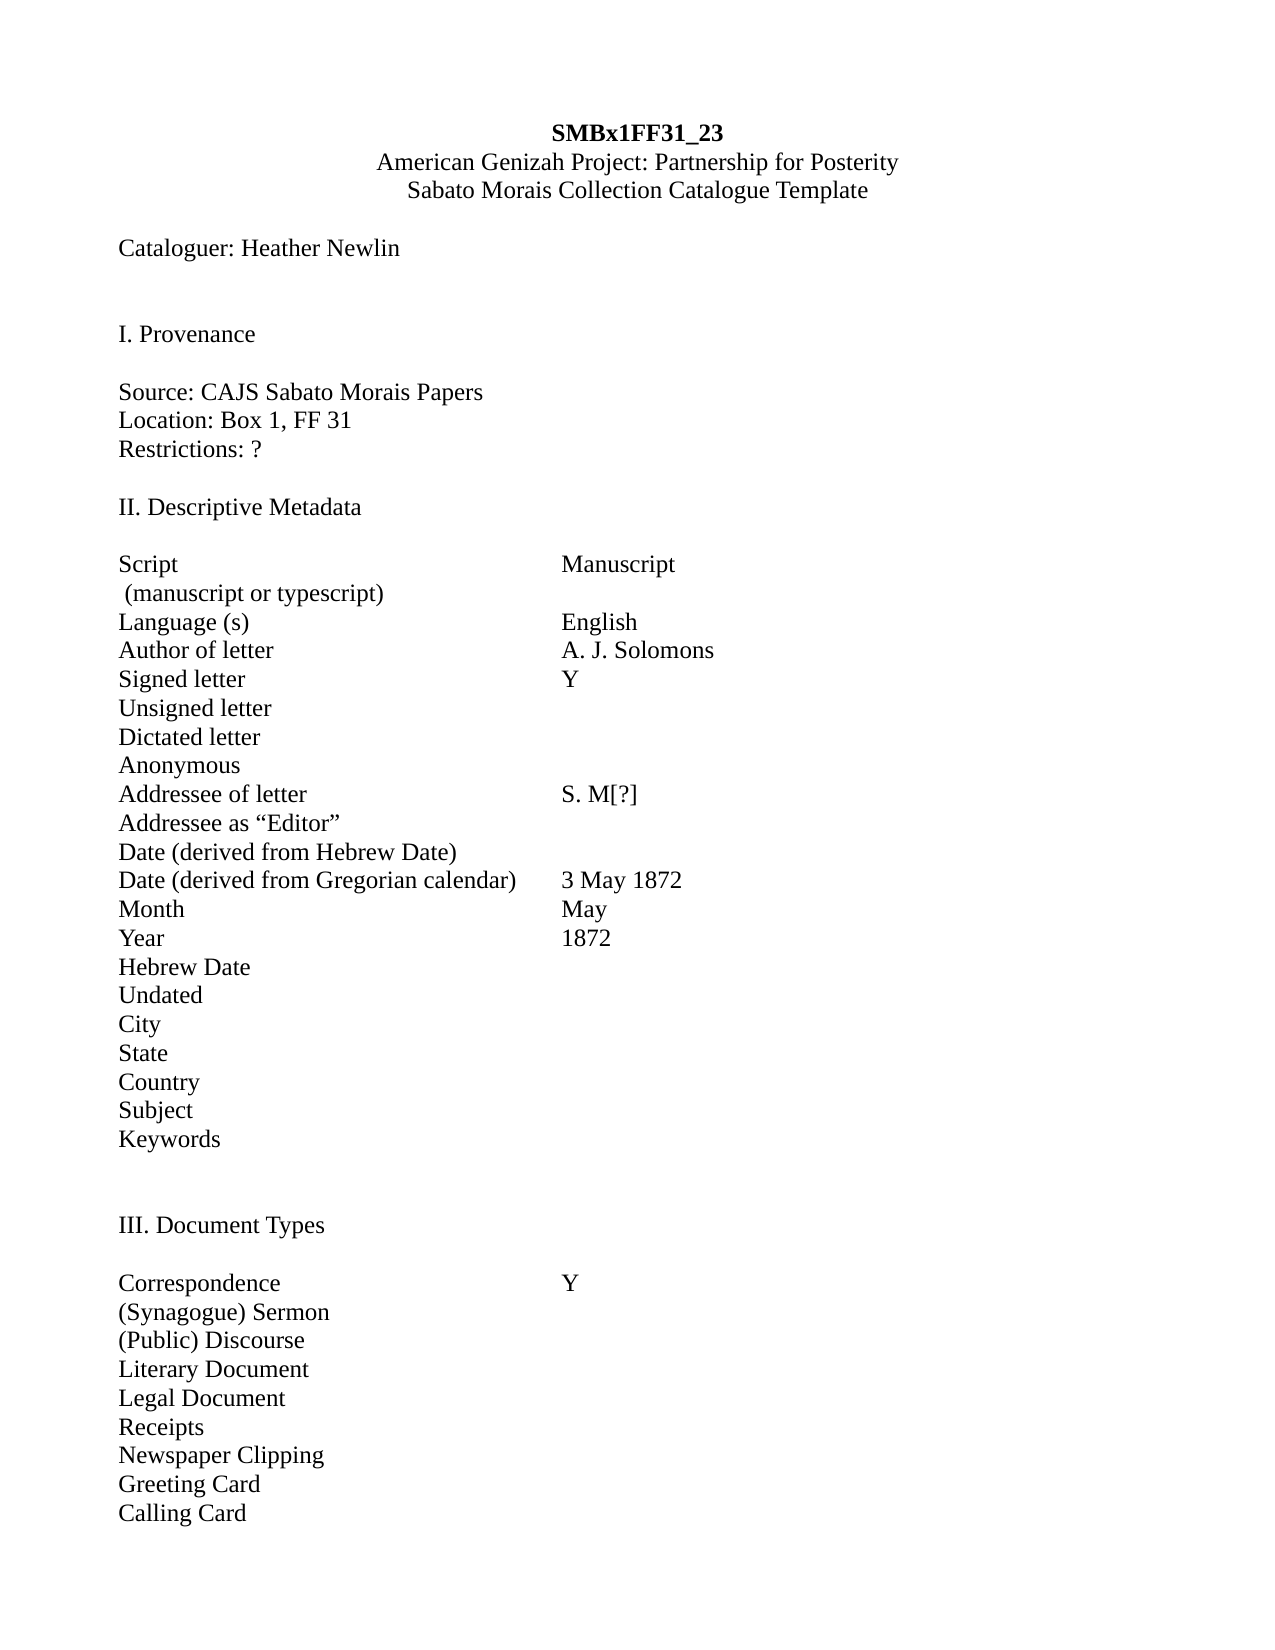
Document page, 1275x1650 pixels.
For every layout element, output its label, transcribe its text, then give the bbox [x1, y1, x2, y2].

text Correspondence Y [118, 1268, 1157, 1297]
text Anonymous [118, 751, 1157, 779]
text (Synagogue) Sermon [118, 1297, 1157, 1326]
text Dictated letter [118, 722, 1157, 751]
text III. Document Types [118, 1211, 1157, 1239]
text Location: Box 1, FF 31 [118, 406, 1157, 434]
text Calling Card [118, 1498, 1157, 1527]
text Country [118, 1067, 1157, 1096]
text Language (s) English [118, 607, 1157, 636]
text Script Manuscript [118, 549, 1157, 578]
text II. Descriptive Metadata [118, 492, 1157, 521]
text Year 1872 [118, 923, 1157, 952]
text Literary Document [118, 1354, 1157, 1383]
text Cataloguer: Heather Newlin [118, 233, 1157, 262]
text (manuscript or typescript) [118, 578, 1157, 607]
text Source: CAJS Sabato Morais Papers [118, 377, 1157, 406]
text Newspaper Clipping [118, 1441, 1157, 1469]
text State [118, 1038, 1157, 1067]
text (Public) Discourse [118, 1326, 1157, 1354]
text Legal Document [118, 1383, 1157, 1412]
text American Genizah Project: Partnership for Posterity [118, 147, 1157, 176]
text Month May [118, 894, 1157, 923]
text Addressee of letter S. M[?] [118, 779, 1157, 808]
text Unsigned letter [118, 693, 1157, 722]
text SMBx1FF31_23 [118, 118, 1157, 147]
text Date (derived from Gregorian calendar) 3 May 1872 [118, 866, 1157, 894]
text Date (derived from Hebrew Date) [118, 837, 1157, 866]
text Undated [118, 981, 1157, 1009]
text Receipts [118, 1412, 1157, 1441]
text Subject [118, 1096, 1157, 1124]
text Author of letter A. J. Solomons [118, 636, 1157, 664]
text Keywords [118, 1124, 1157, 1153]
text Restrictions: ? [118, 434, 1157, 463]
text Sabato Morais Collection Catalogue Template [118, 176, 1157, 204]
text Addressee as “Editor” [118, 808, 1157, 837]
text Signed letter Y [118, 664, 1157, 693]
text I. Provenance [118, 319, 1157, 348]
text Greeting Card [118, 1469, 1157, 1498]
text Hebrew Date [118, 952, 1157, 981]
text City [118, 1009, 1157, 1038]
